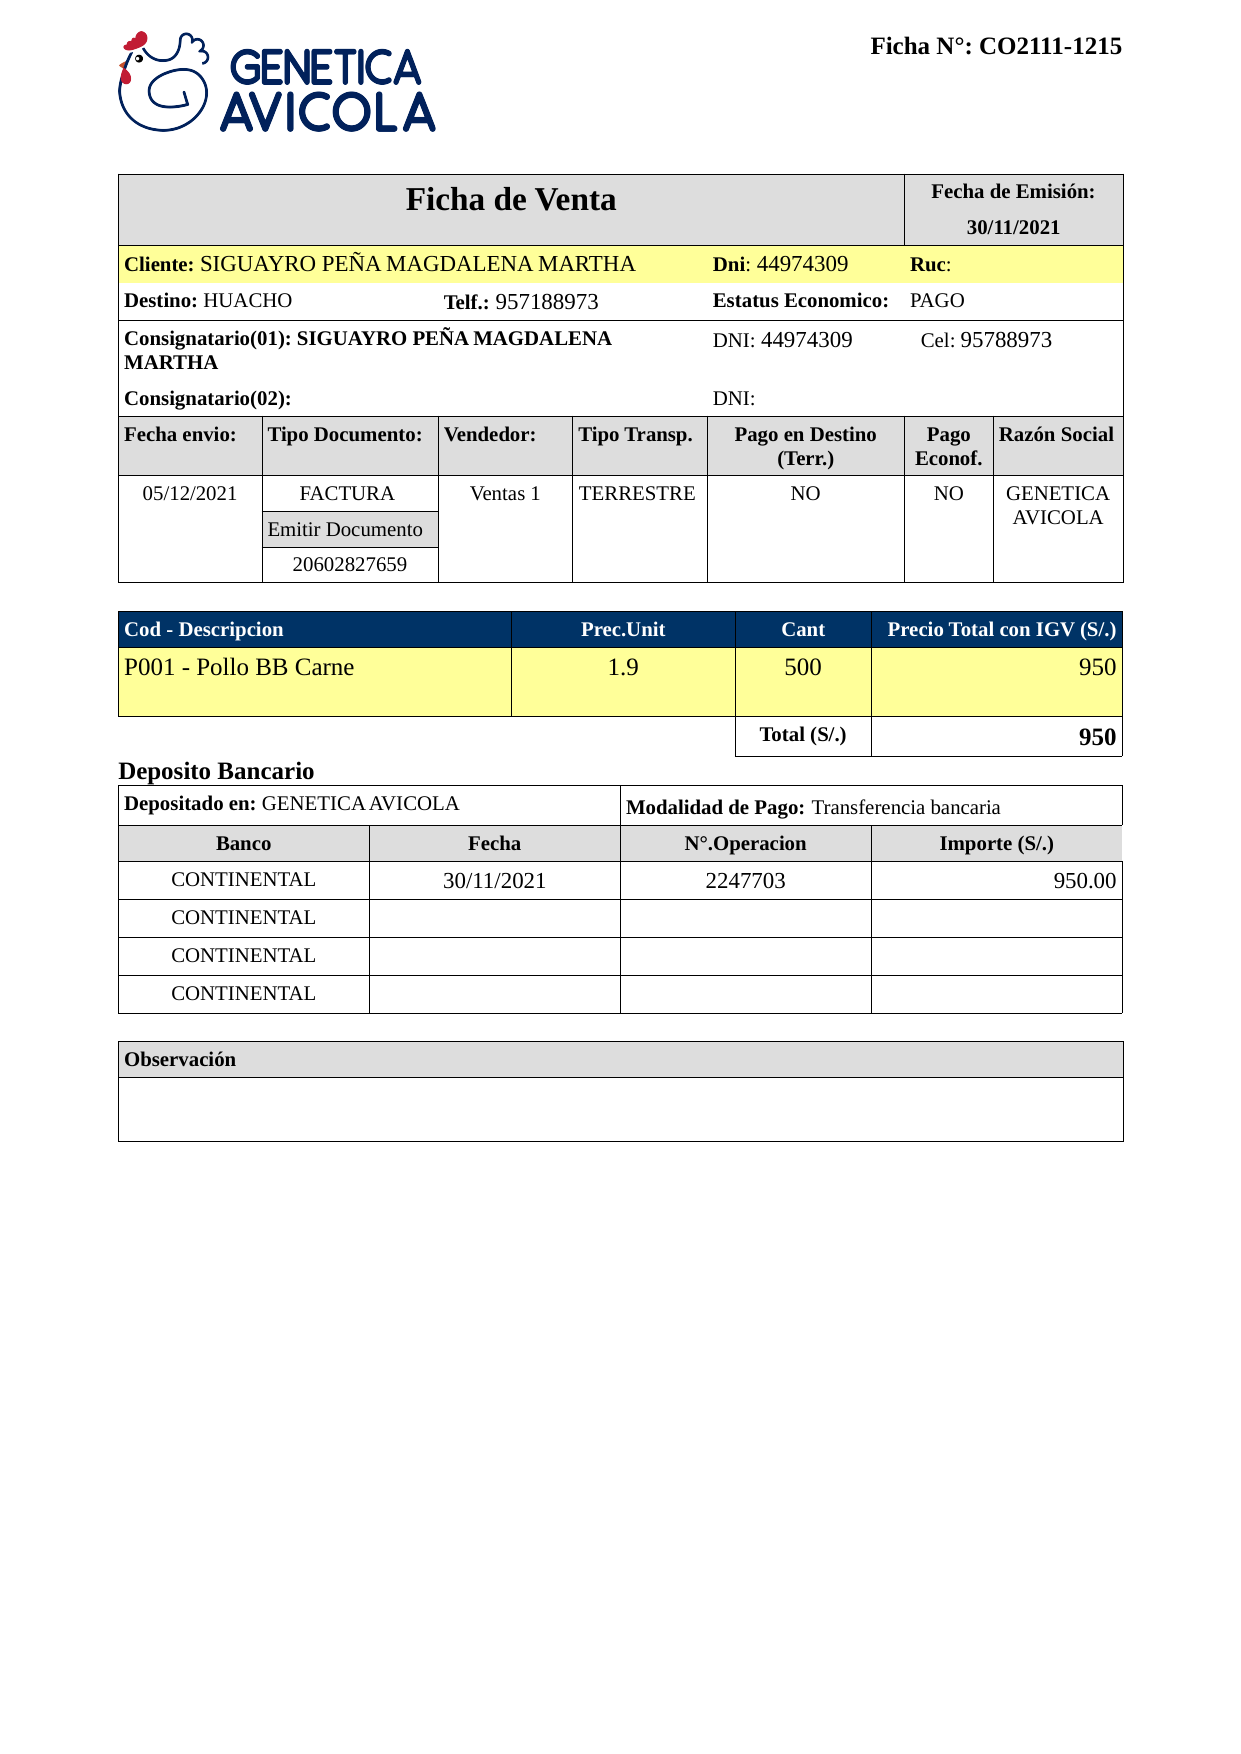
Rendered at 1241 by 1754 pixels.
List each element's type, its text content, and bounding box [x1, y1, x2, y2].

table_cell 20602827659 [263, 548, 438, 582]
table_cell [118, 717, 511, 756]
table_cell [370, 900, 620, 937]
table_cell Consignatario(01): SIGUAYRO PEÑA MAGDALENA MARTHA [119, 321, 707, 380]
table_cell [872, 900, 1122, 937]
table_cell Telf.: 957188973 [438, 283, 707, 320]
table_cell [621, 900, 871, 937]
table_cell [370, 976, 620, 1012]
table_cell [621, 938, 871, 974]
text Deposito Bancario [118, 756, 1122, 785]
table_cell 05/12/2021 [119, 476, 262, 582]
table_cell [621, 976, 871, 1012]
table_cell [119, 1078, 1123, 1141]
table_cell N°.Operacion [621, 826, 871, 861]
table_cell CONTINENTAL [119, 938, 369, 974]
table_cell 950 [872, 717, 1122, 756]
table_cell Emitir Documento [263, 512, 438, 547]
table_cell 30/11/2021 [370, 862, 620, 899]
table_cell Estatus Economico: [707, 283, 904, 320]
table_cell Tipo Transp. [573, 417, 707, 475]
table_cell FACTURA [263, 476, 438, 511]
table_cell 2247703 [621, 862, 871, 899]
table_header Ficha de Venta [119, 175, 904, 245]
table_cell [511, 717, 735, 756]
table_cell Cliente: SIGUAYRO PEÑA MAGDALENA MARTHA [119, 246, 707, 283]
table_cell Razón Social [994, 417, 1123, 475]
table_cell TERRESTRE [573, 476, 707, 582]
picture [118, 31, 436, 132]
table_cell 500 [736, 648, 871, 716]
table_cell [872, 938, 1122, 974]
table_header Precio Total con IGV (S/.) [872, 612, 1122, 647]
table_header Modalidad de Pago: Transferencia bancaria [621, 786, 1122, 825]
table_cell NO [708, 476, 904, 582]
table_cell Tipo Documento: [263, 417, 438, 475]
table_cell 950 [872, 648, 1122, 716]
table_cell P001 - Pollo BB Carne [119, 648, 511, 716]
table_header Fecha de Emisión: [905, 175, 1123, 209]
table_cell Vendedor: [439, 417, 572, 475]
table_cell Fecha [370, 826, 620, 861]
table_header Cod - Descripcion [119, 612, 511, 647]
table_cell Consignatario(02): [119, 380, 707, 416]
table_header Depositado en: GENETICA AVICOLA [119, 786, 620, 825]
table_cell DNI: [707, 380, 1123, 416]
table_cell PAGO [904, 283, 1123, 320]
table_cell Banco [119, 826, 369, 861]
table_cell Destino: HUACHO [119, 283, 438, 320]
table_cell NO [905, 476, 993, 582]
table_cell Cel: 95788973 [915, 321, 1123, 380]
table_header Cant [736, 612, 871, 647]
table_cell Total (S/.) [736, 717, 871, 756]
table_cell CONTINENTAL [119, 976, 369, 1012]
table_cell [370, 938, 620, 974]
table_cell GENETICA AVICOLA [994, 476, 1123, 582]
table_cell Ruc: [904, 246, 1123, 283]
table_cell CONTINENTAL [119, 862, 369, 899]
table_cell 30/11/2021 [905, 209, 1123, 245]
table_cell CONTINENTAL [119, 900, 369, 937]
table_cell Dni: 44974309 [707, 246, 904, 283]
table_cell Ventas 1 [439, 476, 572, 582]
table_cell 950.00 [872, 862, 1122, 899]
table_cell Pago Econof. [905, 417, 993, 475]
table_cell Pago en Destino (Terr.) [708, 417, 904, 475]
table_cell Fecha envio: [119, 417, 262, 475]
table_header Prec.Unit [512, 612, 735, 647]
table_cell [872, 976, 1122, 1012]
table_cell 1.9 [512, 648, 735, 716]
table_cell DNI: 44974309 [707, 321, 915, 380]
table_header Observación [119, 1042, 1123, 1077]
table_cell Importe (S/.) [872, 826, 1122, 861]
